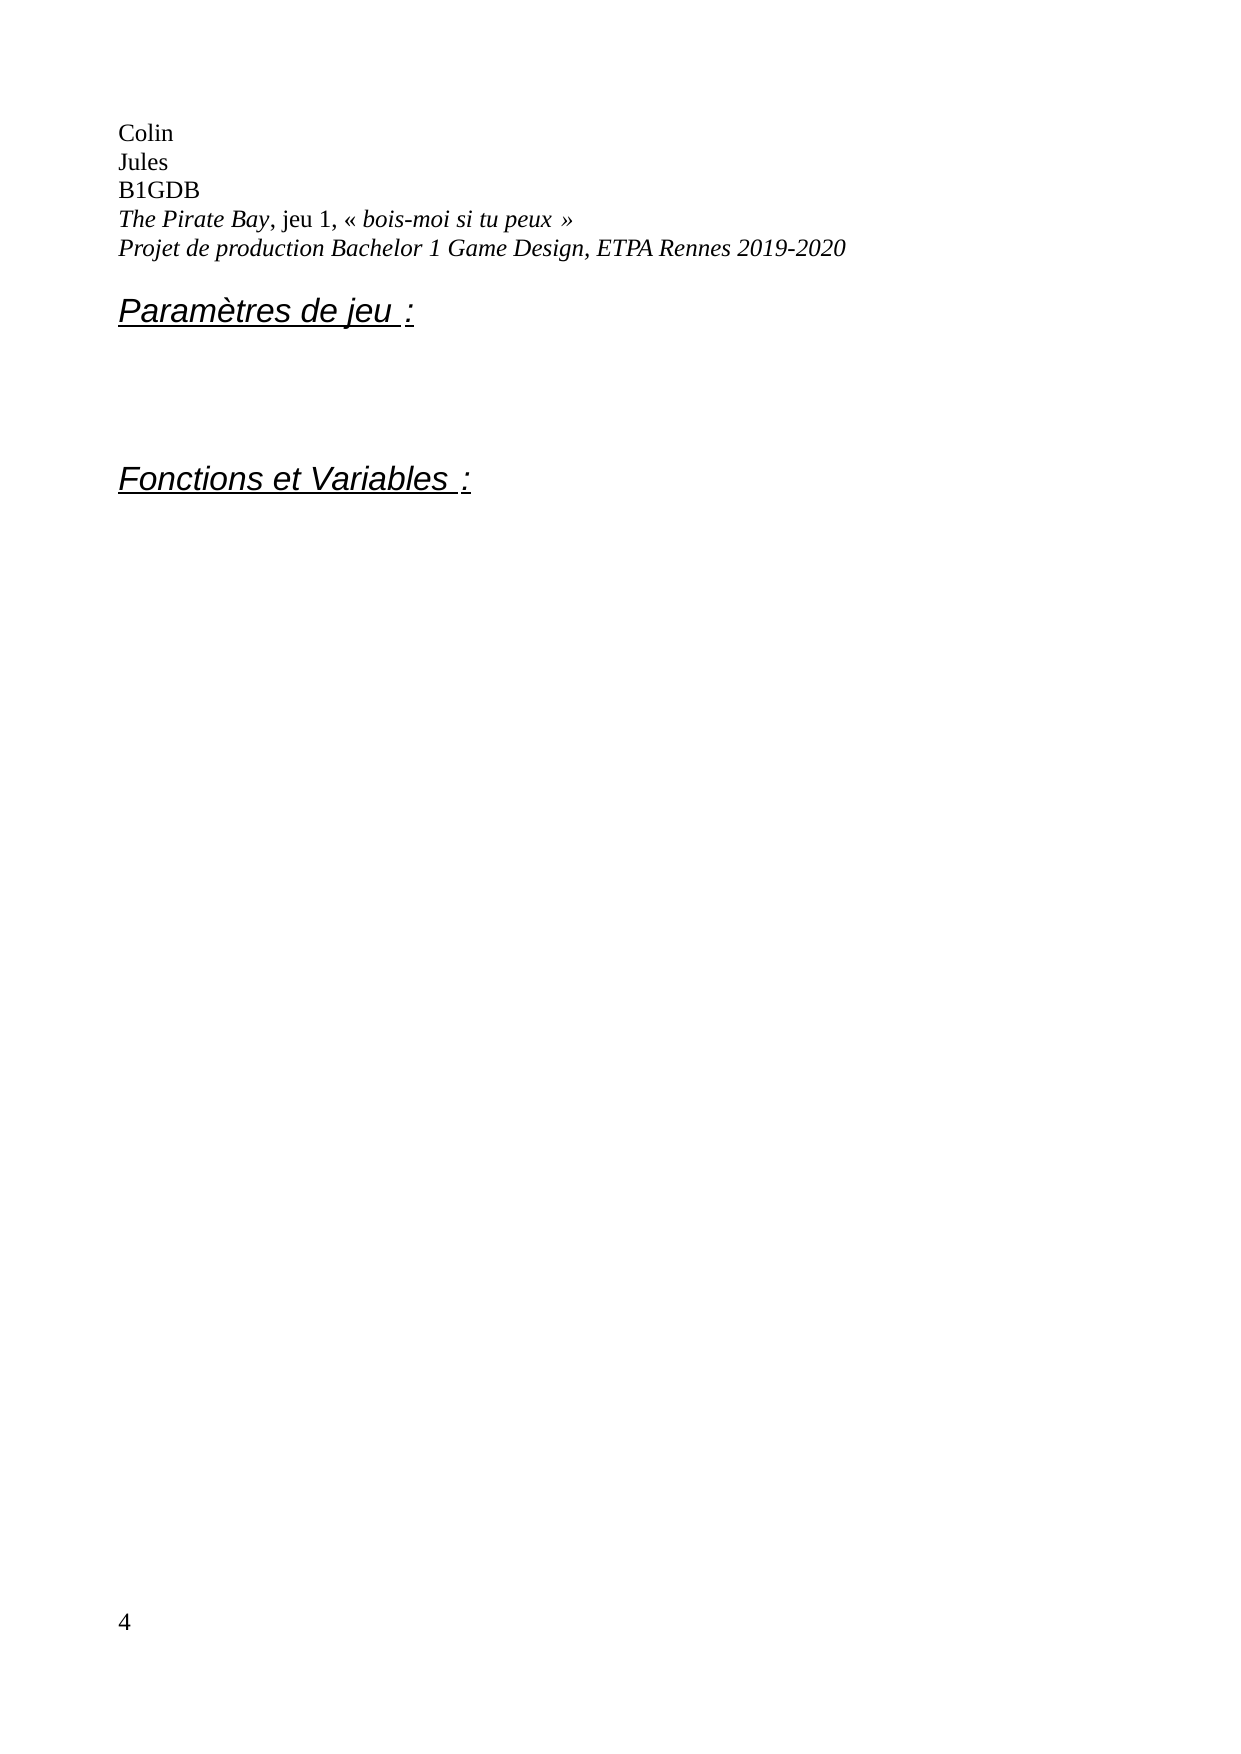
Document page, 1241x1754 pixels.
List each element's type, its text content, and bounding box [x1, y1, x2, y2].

subtitle Fonctions et Variables : [118, 458, 1122, 497]
subtitle Paramètres de jeu : [118, 291, 1122, 330]
